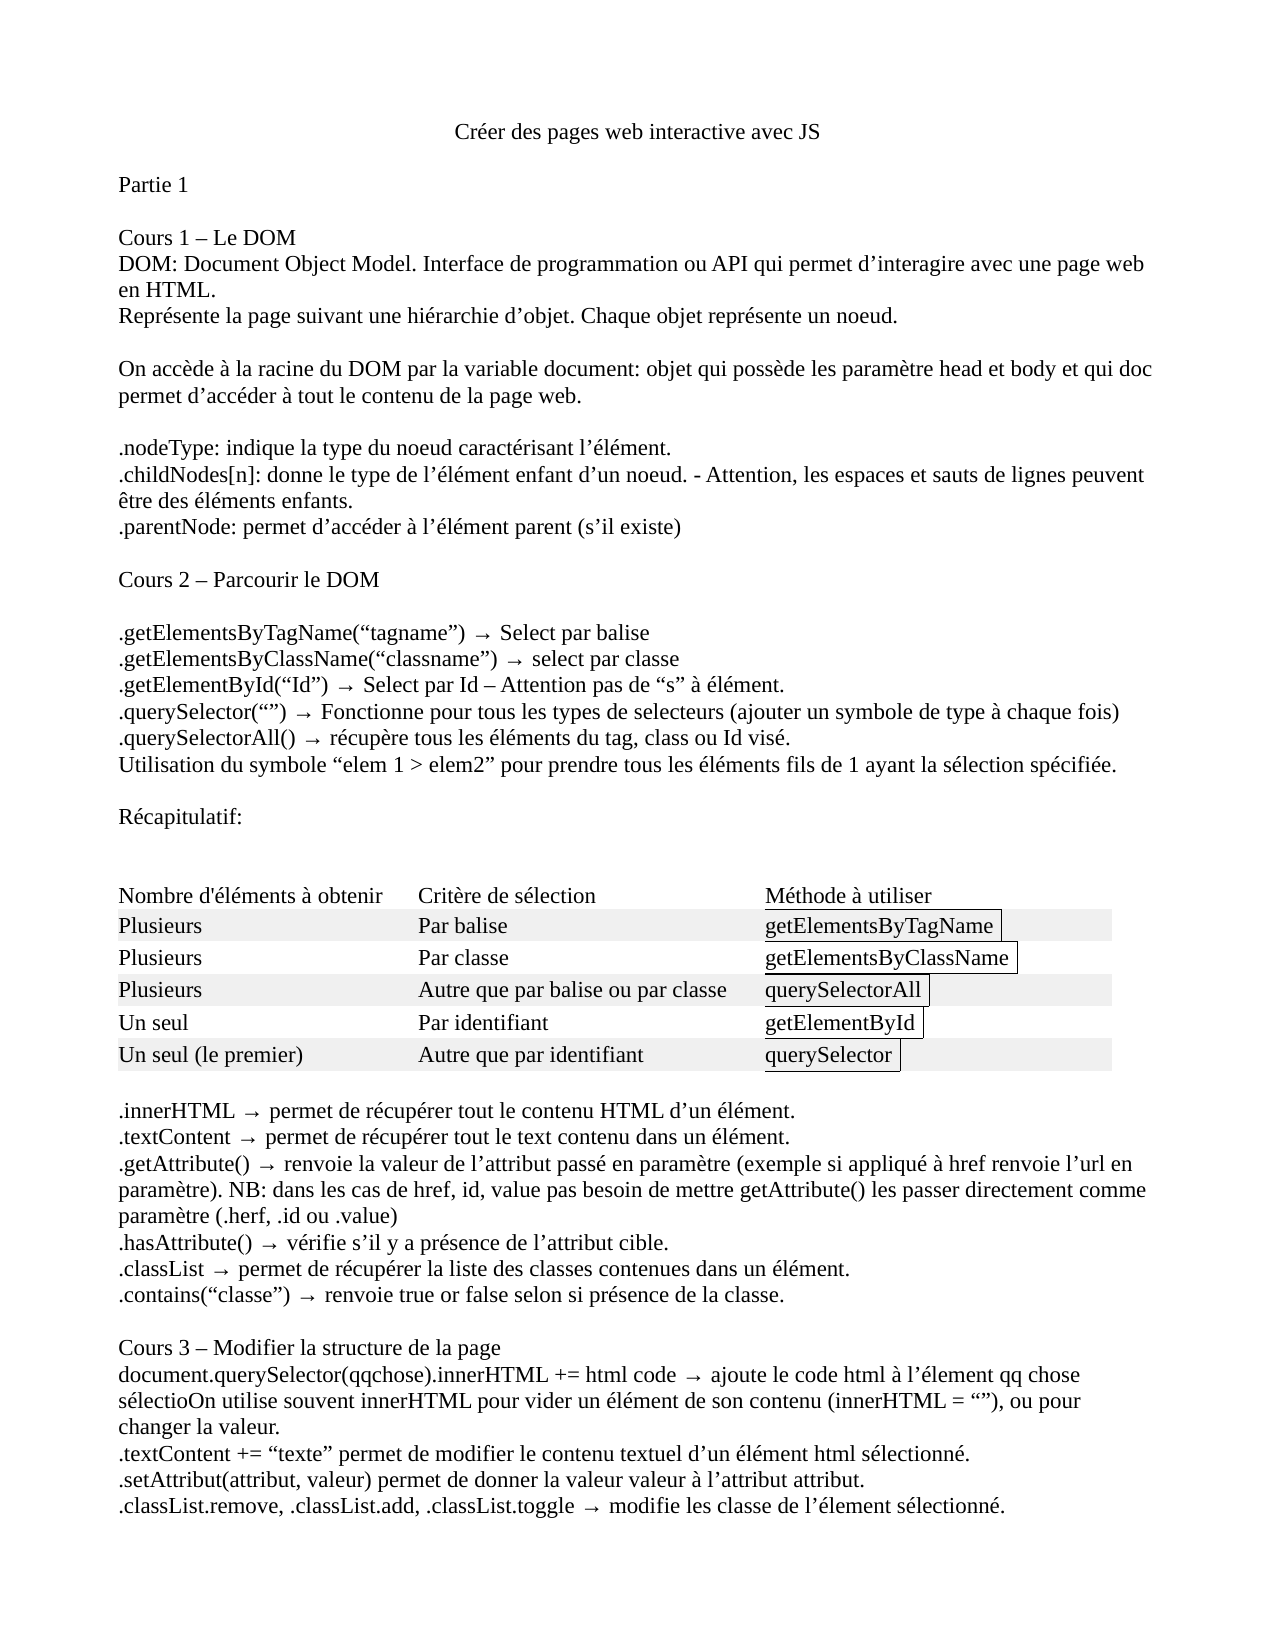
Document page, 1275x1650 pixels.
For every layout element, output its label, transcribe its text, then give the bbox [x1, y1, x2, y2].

text DOM: Document Object Model. Interface de programmation ou API qui permet d’interagire avec une page web en HTML. [118, 250, 1157, 303]
table_cell Un seul [118, 1006, 418, 1038]
text .innerHTML → permet de récupérer tout le contenu HTML d’un élément. [118, 1097, 1157, 1123]
table_cell Plusieurs [118, 941, 418, 973]
text .childNodes[n]: donne le type de l’élément enfant d’un noeud. - Attention, les espaces et sauts de lignes peuvent être des éléments enfants. [118, 461, 1157, 513]
table_header Nombre d'éléments à obtenir [118, 883, 418, 909]
table_cell querySelectorAll [765, 975, 929, 1006]
table_cell Un seul (le premier) [118, 1038, 418, 1071]
text .contains(“classe”) → renvoie true or false selon si présence de la classe. [118, 1282, 1157, 1308]
table_cell Autre que par identifiant [418, 1038, 765, 1071]
text .parentNode: permet d’accéder à l’élément parent (s’il existe) [118, 513, 1157, 540]
table_cell Par classe [418, 941, 765, 973]
text Représente la page suivant une hiérarchie d’objet. Chaque objet représente un noeud. [118, 303, 1157, 329]
text .getElementsByTagName(“tagname”) → Select par balise [118, 619, 1157, 645]
table_header Méthode à utiliser [765, 883, 1112, 909]
text document.querySelector(qqchose).innerHTML += html code → ajoute le code html à l’élement qq chose sélectioOn utilise souvent innerHTML pour vider un élément de son contenu (innerHTML = “”), ou pour changer la valeur. [118, 1361, 1157, 1440]
table_cell Plusieurs [118, 909, 418, 941]
table_cell Par identifiant [418, 1006, 765, 1038]
text .setAttribut(attribut, valeur) permet de donner la valeur valeur à l’attribut attribut. [118, 1466, 1157, 1492]
text .classList → permet de récupérer la liste des classes contenues dans un élément. [118, 1255, 1157, 1282]
text .getAttribute() → renvoie la valeur de l’attribut passé en paramètre (exemple si appliqué à href renvoie l’url en paramètre). NB: dans les cas de href, id, value pas besoin de mettre getAttribute() les passer directement comme paramètre (.herf, .id ou .value) [118, 1150, 1157, 1229]
table_cell [924, 1006, 1112, 1038]
text .getElementsByClassName(“classname”) → select par classe [118, 645, 1157, 672]
table_cell Autre que par balise ou par classe [418, 974, 765, 1006]
table_cell [1018, 941, 1112, 973]
table_cell [901, 1038, 1112, 1071]
text .getElementById(“Id”) → Select par Id – Attention pas de “s” à élément. [118, 672, 1157, 698]
text .querySelector(“”) → Fonctionne pour tous les types de selecteurs (ajouter un symbole de type à chaque fois) [118, 698, 1157, 724]
text Cours 3 – Modifier la structure de la page [118, 1334, 1157, 1361]
table_cell [1002, 909, 1112, 941]
text Partie 1 [118, 171, 1157, 197]
text .textContent → permet de récupérer tout le text contenu dans un élément. [118, 1123, 1157, 1150]
table_header Critère de sélection [418, 883, 765, 909]
text .querySelectorAll() → récupère tous les éléments du tag, class ou Id visé. [118, 724, 1157, 751]
text .hasAttribute() → vérifie s’il y a présence de l’attribut cible. [118, 1229, 1157, 1255]
text .textContent += “texte” permet de modifier le contenu textuel d’un élément html sélectionné. [118, 1440, 1157, 1466]
table_cell [930, 974, 1112, 1006]
text .classList.remove, .classList.add, .classList.toggle → modifie les classe de l’élement sélectionné. [118, 1492, 1157, 1519]
table_cell Plusieurs [118, 974, 418, 1006]
table_cell getElementsByTagName [765, 910, 1001, 941]
text Récapitulatif: [118, 803, 1157, 830]
text Utilisation du symbole “elem 1 > elem2” pour prendre tous les éléments fils de 1 ayant la sélection spécifiée. [118, 751, 1157, 777]
table_cell querySelector [765, 1039, 900, 1071]
text On accède à la racine du DOM par la variable document: objet qui possède les paramètre head et body et qui doc permet d’accéder à tout le contenu de la page web. [118, 355, 1157, 408]
table_cell Par balise [418, 909, 765, 941]
text Cours 1 – Le DOM [118, 223, 1157, 250]
table_cell getElementById [765, 1007, 923, 1038]
text .nodeType: indique la type du noeud caractérisant l’élément. [118, 434, 1157, 461]
text Cours 2 – Parcourir le DOM [118, 566, 1157, 592]
text Créer des pages web interactive avec JS [118, 118, 1157, 144]
table_cell getElementsByClassName [765, 942, 1017, 973]
